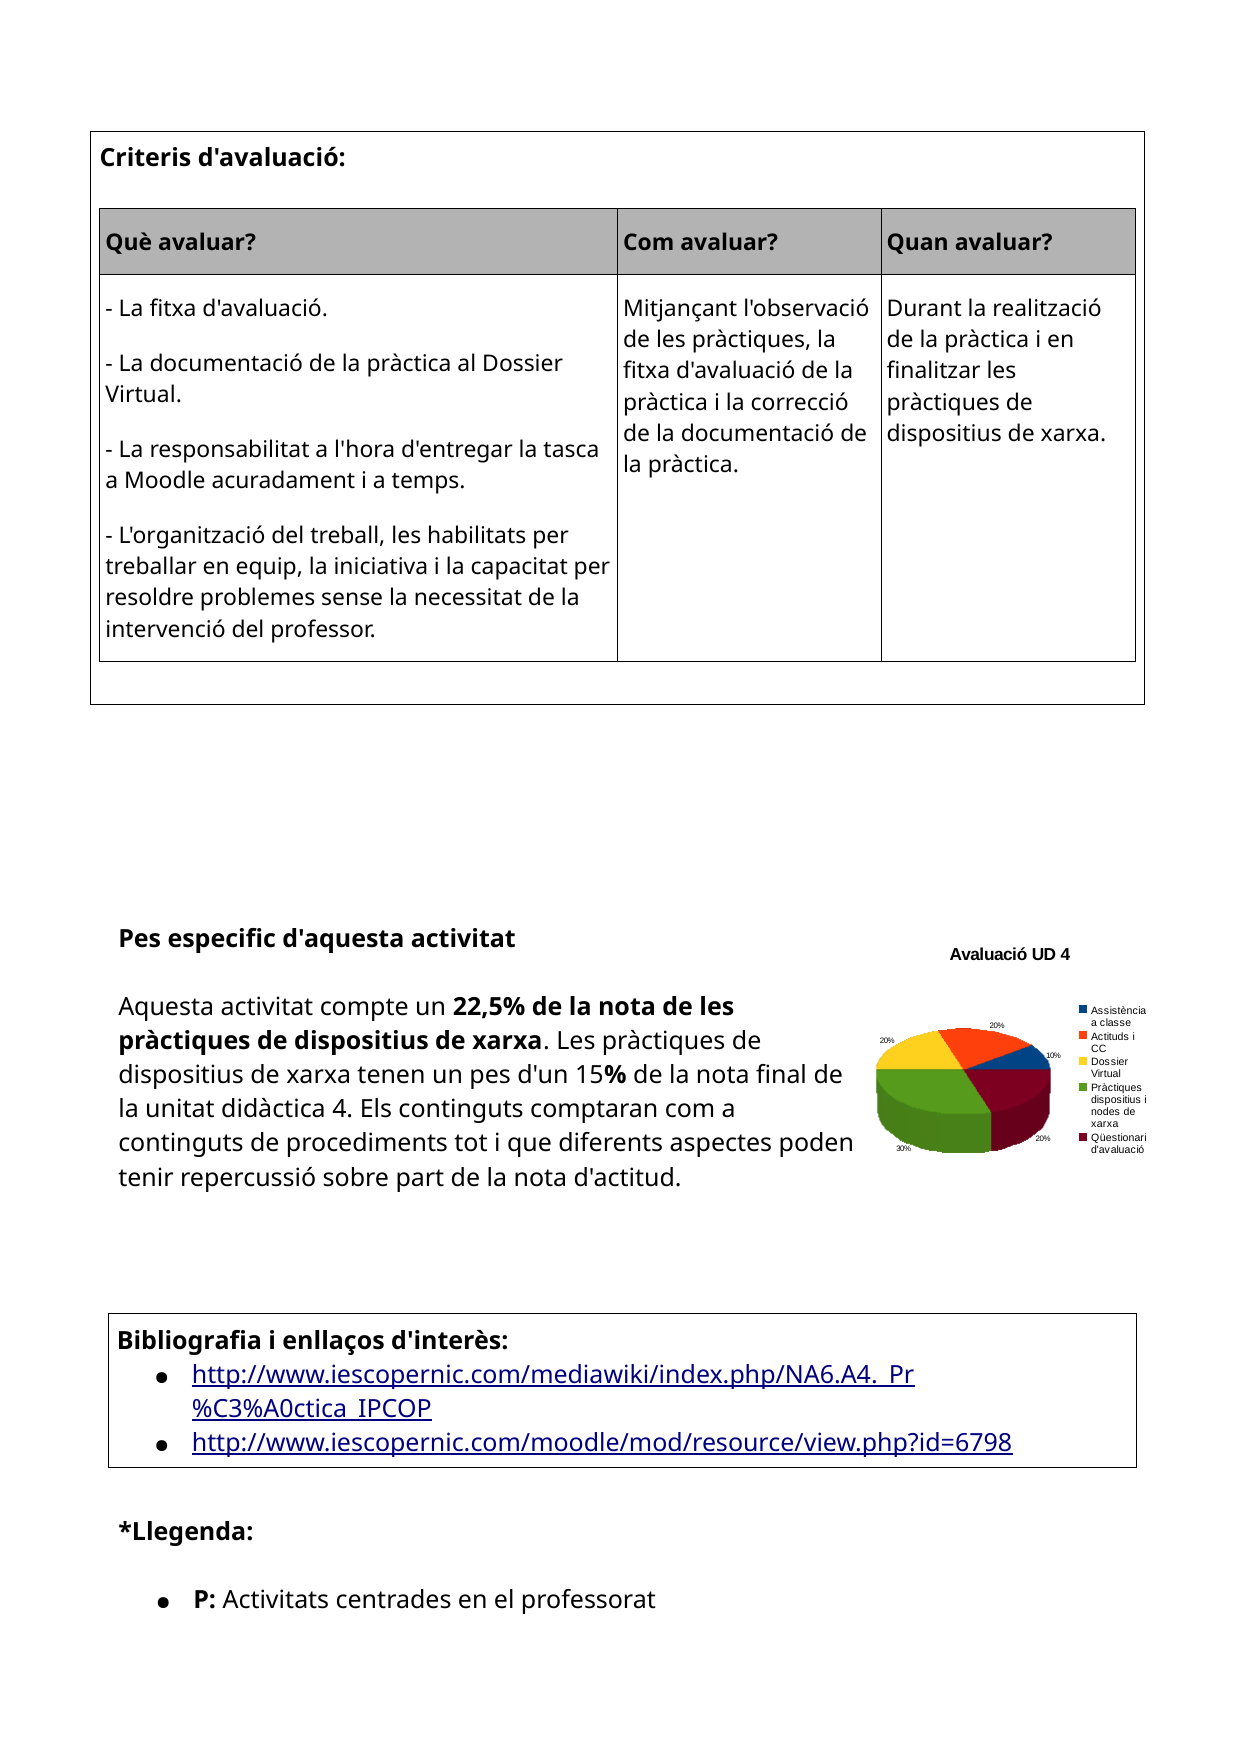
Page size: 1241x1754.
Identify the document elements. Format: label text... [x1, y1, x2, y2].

text Criteris d'avaluació: [99, 140, 1135, 174]
text Pes especific d'aquesta activitat [118, 921, 1122, 955]
list P: Activitats centrades en el professorat [156, 1582, 1122, 1616]
table_header Com avaluar? [618, 209, 881, 274]
table_header Quan avaluar? [882, 209, 1135, 274]
table_cell Durant la realització de la pràctica i en finalitzar les pràctiques de dispositius de xarxa. [882, 275, 1135, 661]
text Bibliografia i enllaços d'interès: [117, 1322, 1127, 1356]
text *Llegenda: [118, 1513, 1122, 1547]
text Aquesta activitat compte un 22,5% de la nota de les pràctiques de dispositius de xarxa. Les pràctiques de dispositius de xarxa tenen un pes d'un 15% de la nota final de la unitat didàctica 4. Els continguts comptaran com a continguts de procediments tot i que diferents aspectes poden tenir repercussió sobre part de la nota d'actitud. [118, 989, 859, 1193]
list http://www.iescopernic.com/mediawiki/index.php/NA6.A4._Pr%C3%A0ctica_IPCOP [154, 1356, 1127, 1424]
table_cell - La fitxa d'avaluació. - La documentació de la pràctica al Dossier Virtual. - La responsabilitat a l'hora d'entregar la tasca a Moodle acuradament i a temps. - L'organització del treball, les habilitats per treballar en equip, la iniciativa i la capacitat per resoldre problemes sense la necessitat de la intervenció del professor. [100, 275, 617, 661]
table_cell Mitjançant l'observació de les pràctiques, la fitxa d'avaluació de la pràctica i la correcció de la documentació de la pràctica. [618, 275, 881, 661]
list http://www.iescopernic.com/moodle/mod/resource/view.php?id=6798 [154, 1424, 1127, 1458]
table_header Què avaluar? [100, 209, 617, 274]
